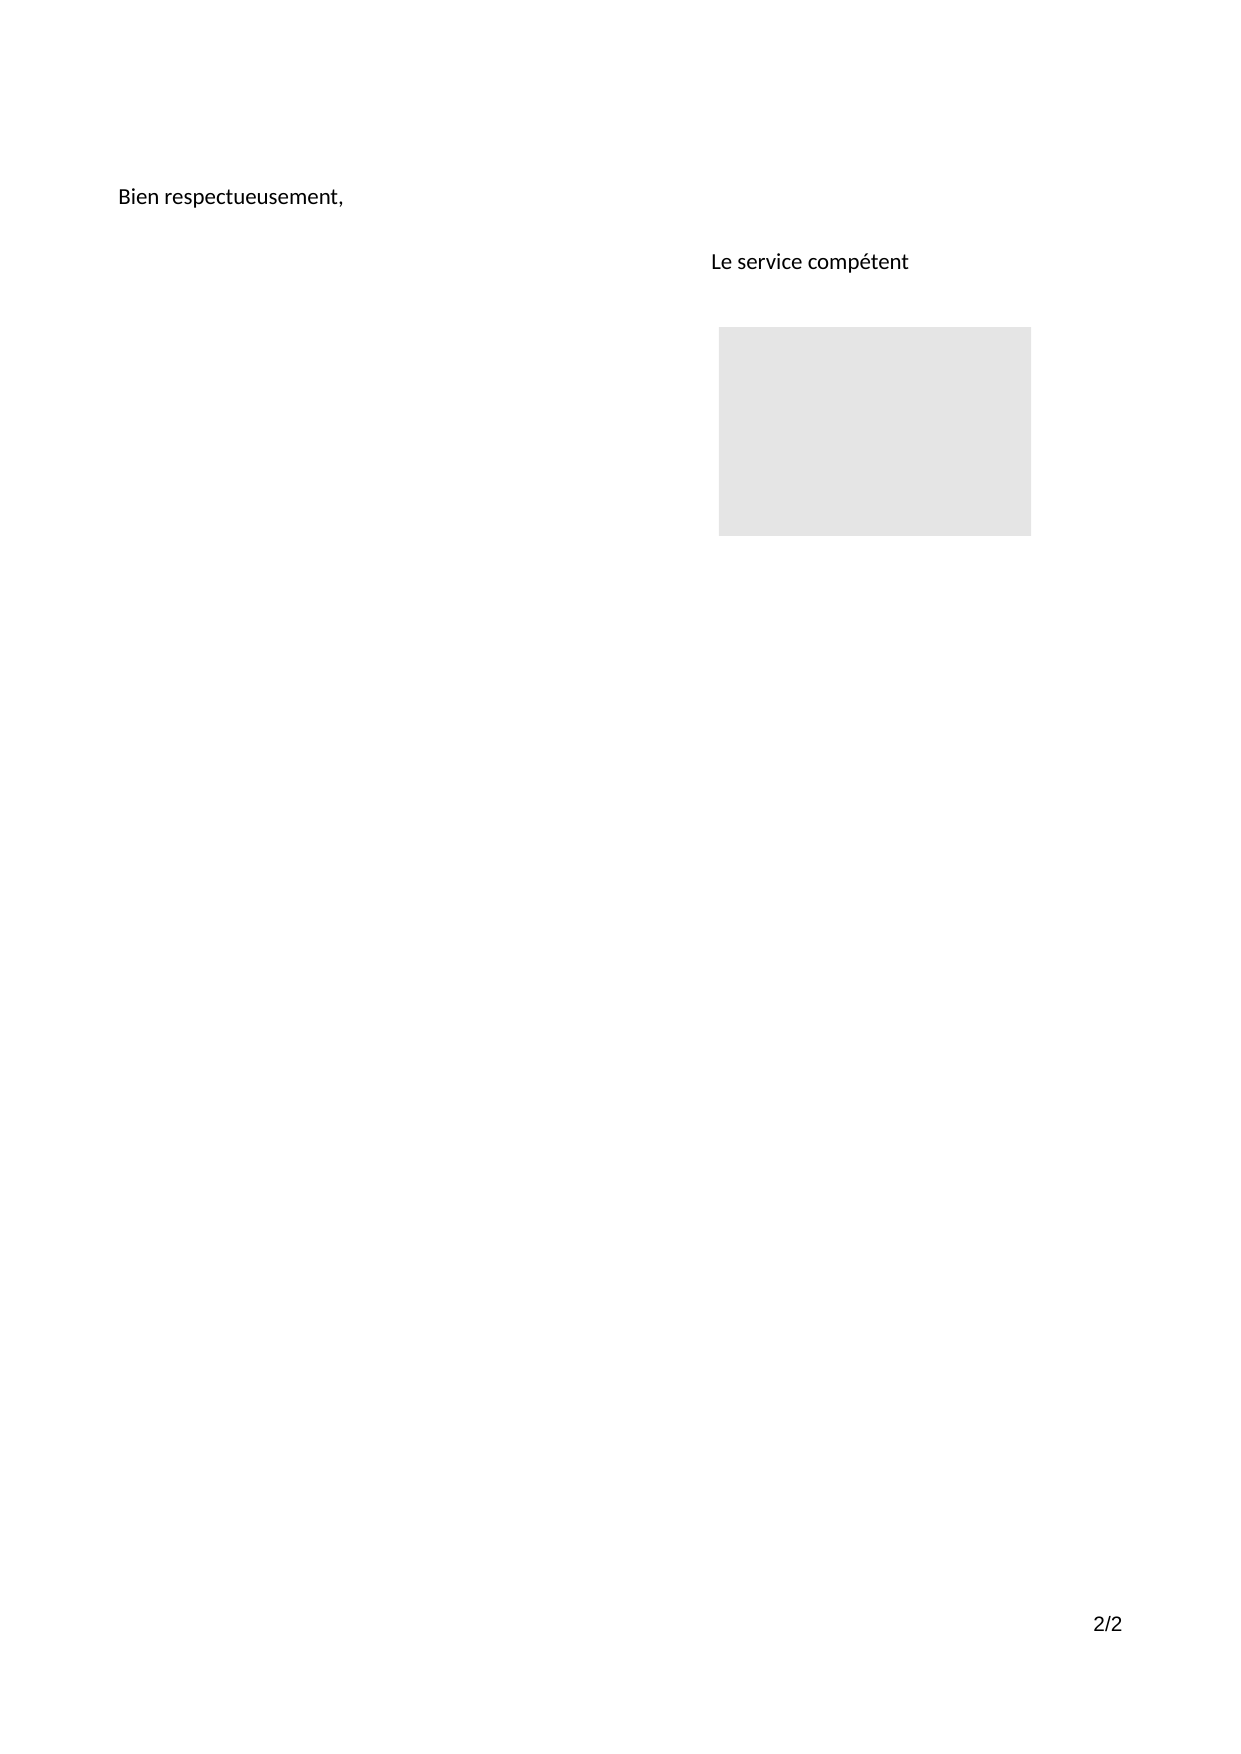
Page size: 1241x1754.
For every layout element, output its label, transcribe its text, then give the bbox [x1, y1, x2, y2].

text Le service compétent [120, 247, 1122, 275]
text Bien respectueusement, [118, 182, 1122, 211]
picture [718, 327, 1032, 536]
